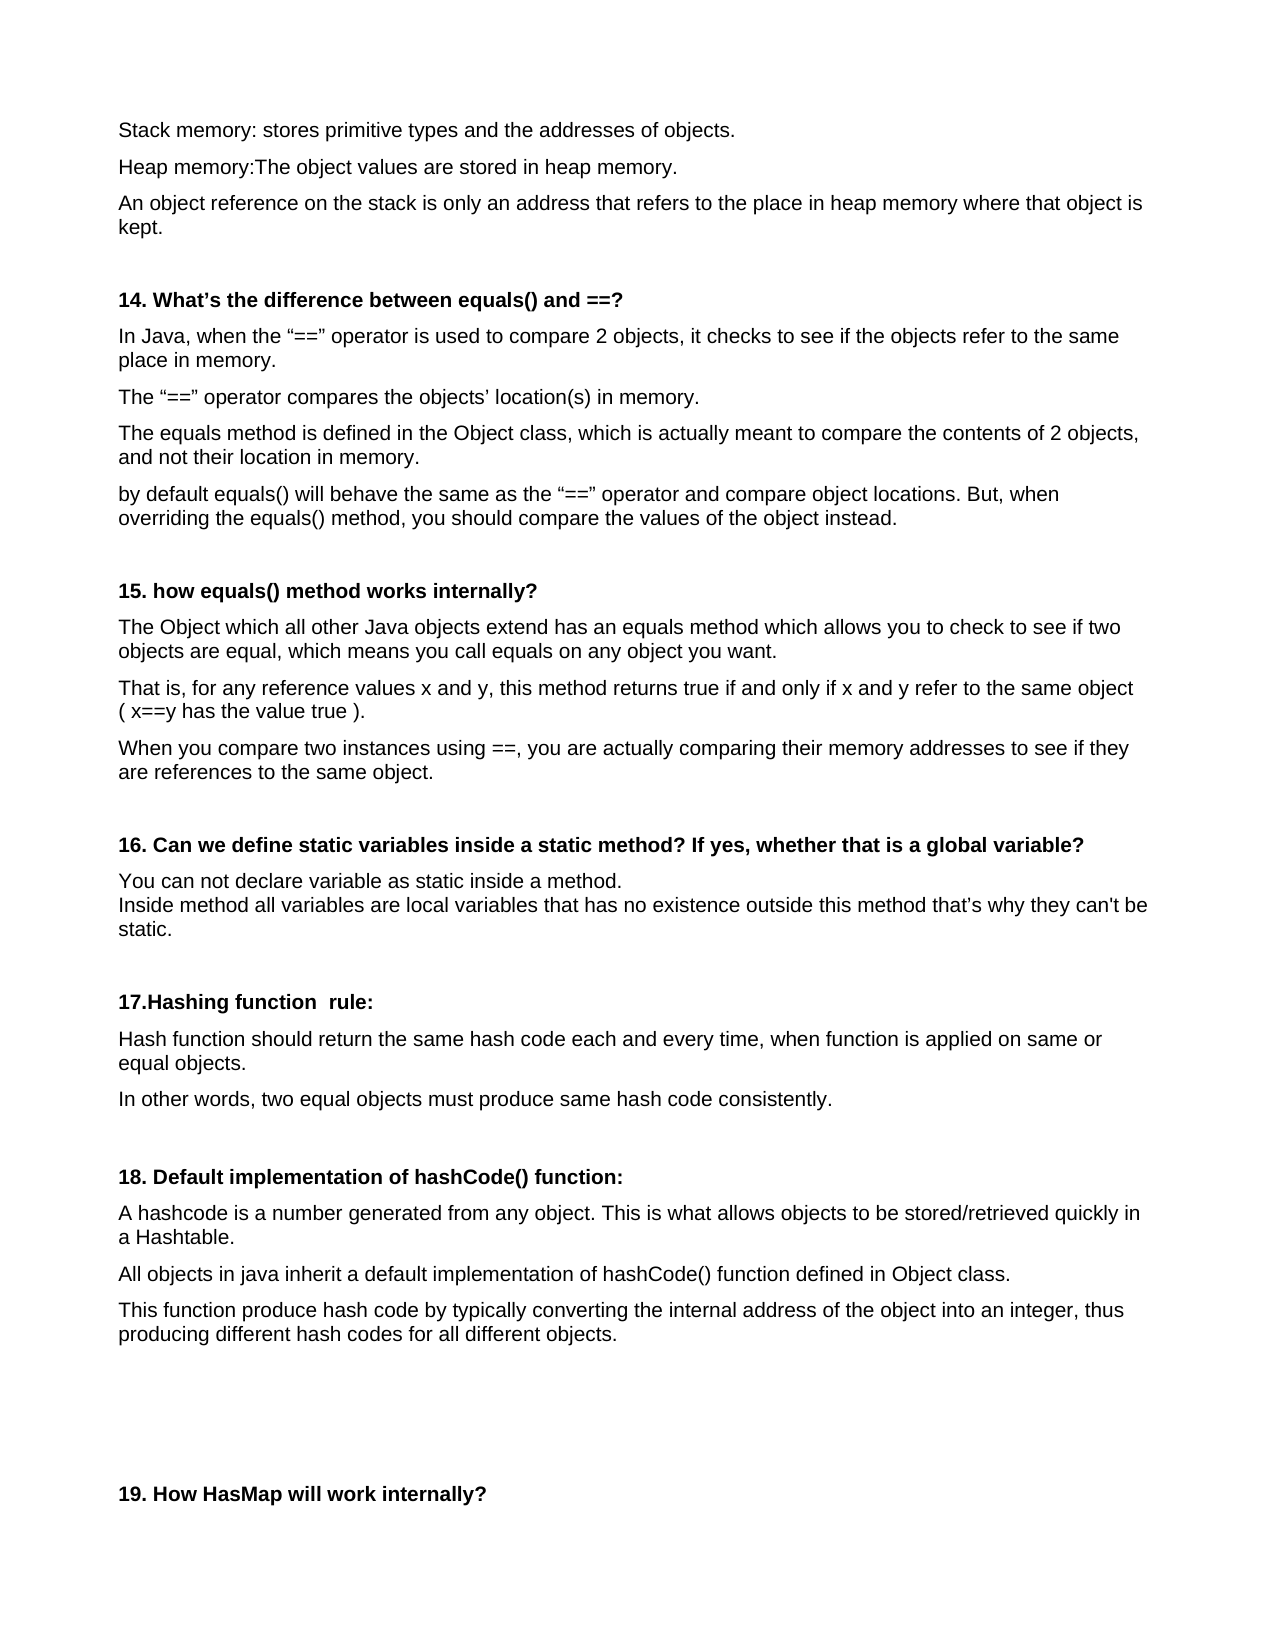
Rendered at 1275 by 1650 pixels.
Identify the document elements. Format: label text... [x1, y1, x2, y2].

text That is, for any reference values x and y, this method returns true if and only if x and y refer to the same object ( x==y has the value true ). [118, 675, 1157, 723]
text An object reference on the stack is only an address that refers to the place in heap memory where that object is kept. [118, 191, 1157, 239]
text The equals method is defined in the Object class, which is actually meant to compare the contents of 2 objects, and not their location in memory. [118, 421, 1157, 469]
text The Object which all other Java objects extend has an equals method which allows you to check to see if two objects are equal, which means you call equals on any object you want. [118, 615, 1157, 663]
text A hashcode is a number generated from any object. This is what allows objects to be stored/retrieved quickly in a Hashtable. [118, 1201, 1157, 1249]
text 18. Default implementation of hashCode() function: [118, 1164, 1157, 1188]
text 16. Can we define static variables inside a static method? If yes, whether that is a global variable? [118, 833, 1157, 857]
text 17.Hashing function rule: [118, 990, 1157, 1014]
text In Java, when the “==” operator is used to compare 2 objects, it checks to see if the objects refer to the same place in memory. [118, 324, 1157, 372]
text You can not declare variable as static inside a method. Inside method all variables are local variables that has no existence outside this method that’s why they can't be static. [118, 869, 1157, 941]
text 19. How HasMap will work internally? [118, 1482, 1157, 1506]
text Hash function should return the same hash code each and every time, when function is applied on same or equal objects. [118, 1026, 1157, 1074]
text Stack memory: stores primitive types and the addresses of objects. [118, 118, 1157, 142]
text Heap memory:The object values are stored in heap memory. [118, 154, 1157, 178]
text In other words, two equal objects must produce same hash code consistently. [118, 1087, 1157, 1111]
text The “==” operator compares the objects’ location(s) in memory. [118, 385, 1157, 409]
text 15. how equals() method works internally? [118, 578, 1157, 602]
text This function produce hash code by typically converting the internal address of the object into an integer, thus producing different hash codes for all different objects. [118, 1298, 1157, 1346]
text When you compare two instances using ==, you are actually comparing their memory addresses to see if they are references to the same object. [118, 736, 1157, 784]
text 14. What’s the difference between equals() and ==? [118, 288, 1157, 312]
text All objects in java inherit a default implementation of hashCode() function defined in Object class. [118, 1261, 1157, 1285]
text by default equals() will behave the same as the “==” operator and compare object locations. But, when overriding the equals() method, you should compare the values of the object instead. [118, 482, 1157, 529]
